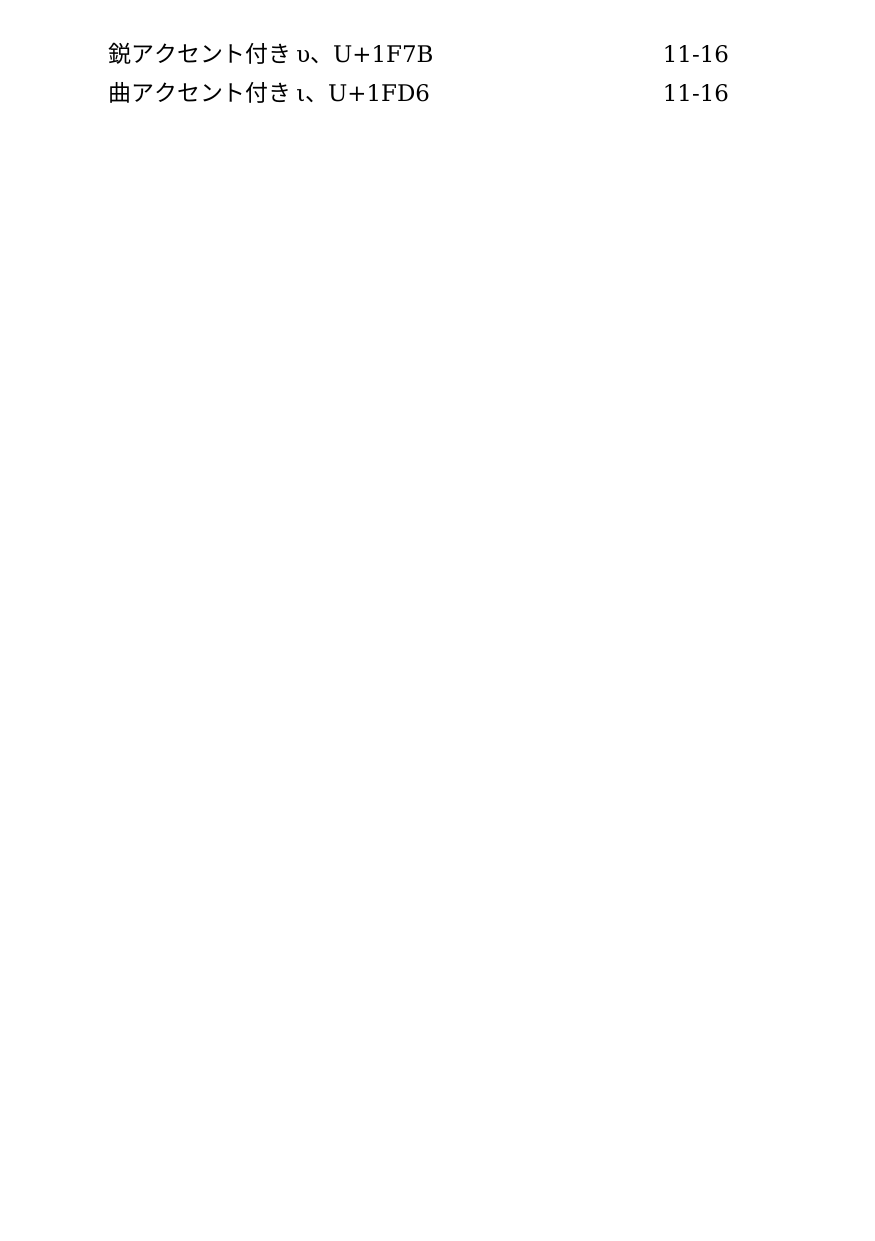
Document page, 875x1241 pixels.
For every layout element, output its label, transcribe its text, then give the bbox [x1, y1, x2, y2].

text 鋭アクセント付きυ、U+1F7B 11-16 [72, 36, 802, 69]
text 曲アクセント付きι、U+1FD6 11-16 [72, 75, 802, 108]
